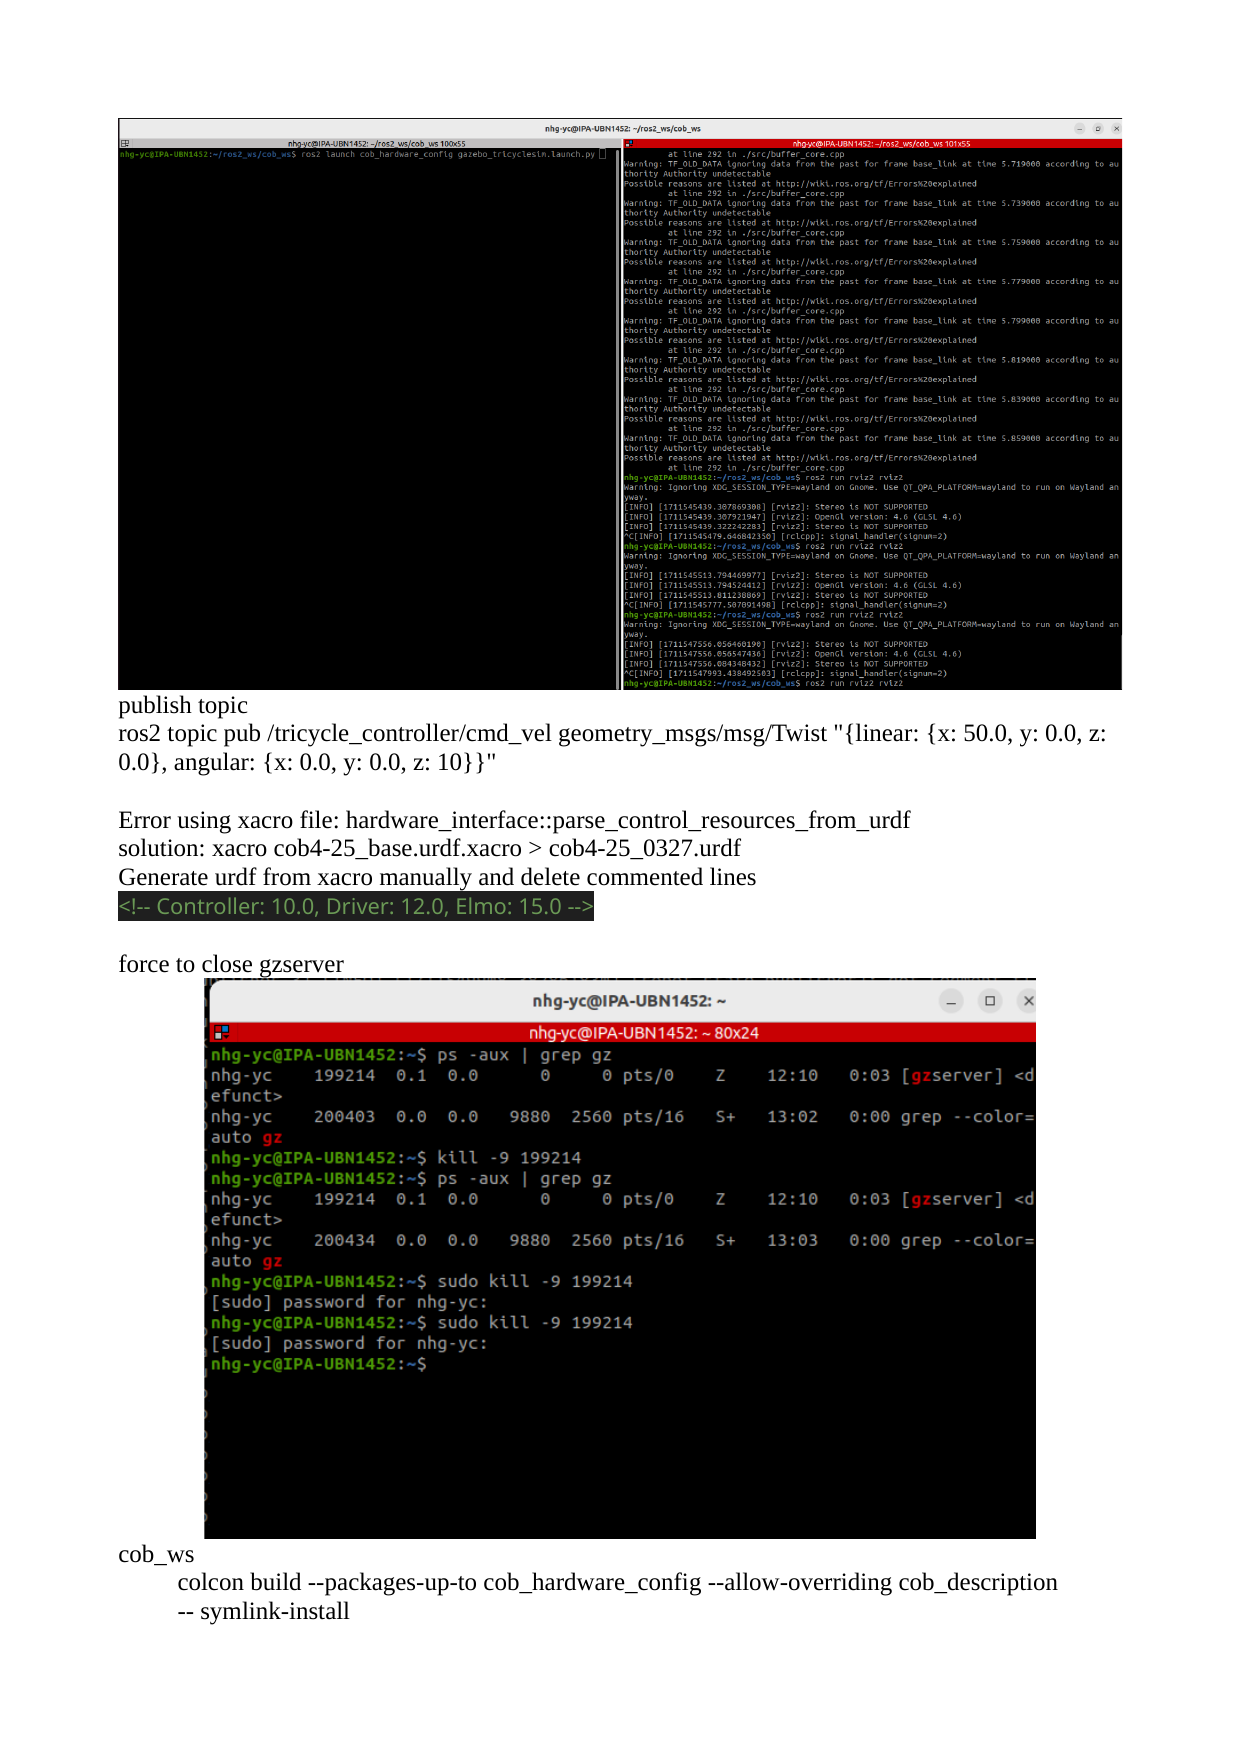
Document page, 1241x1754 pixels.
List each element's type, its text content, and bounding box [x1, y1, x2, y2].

text Generate urdf from xacro manually and delete commented lines [118, 862, 1122, 891]
text <!-- Controller: 10.0, Driver: 12.0, Elmo: 15.0 --> [118, 891, 1122, 921]
picture [204, 978, 1036, 1539]
text cob_ws [118, 978, 1122, 1567]
text force to close gzserver [118, 949, 1122, 978]
text solution: xacro cob4-25_base.urdf.xacro > cob4-25_0327.urdf [118, 833, 1122, 862]
text publish topic [118, 690, 1122, 718]
text ros2 topic pub /tricycle_controller/cmd_vel geometry_msgs/msg/Twist "{linear: {x: 50.0, y: 0.0, z: 0.0}, angular: {x: 0.0, y: 0.0, z: 10}}" [118, 718, 1122, 776]
text colcon build --packages-up-to cob_hardware_config --allow-overriding cob_description -- symlink-install [177, 1567, 1063, 1625]
text Error using xacro file: hardware_interface::parse_control_resources_from_urdf [118, 805, 1122, 833]
picture [118, 118, 1123, 690]
